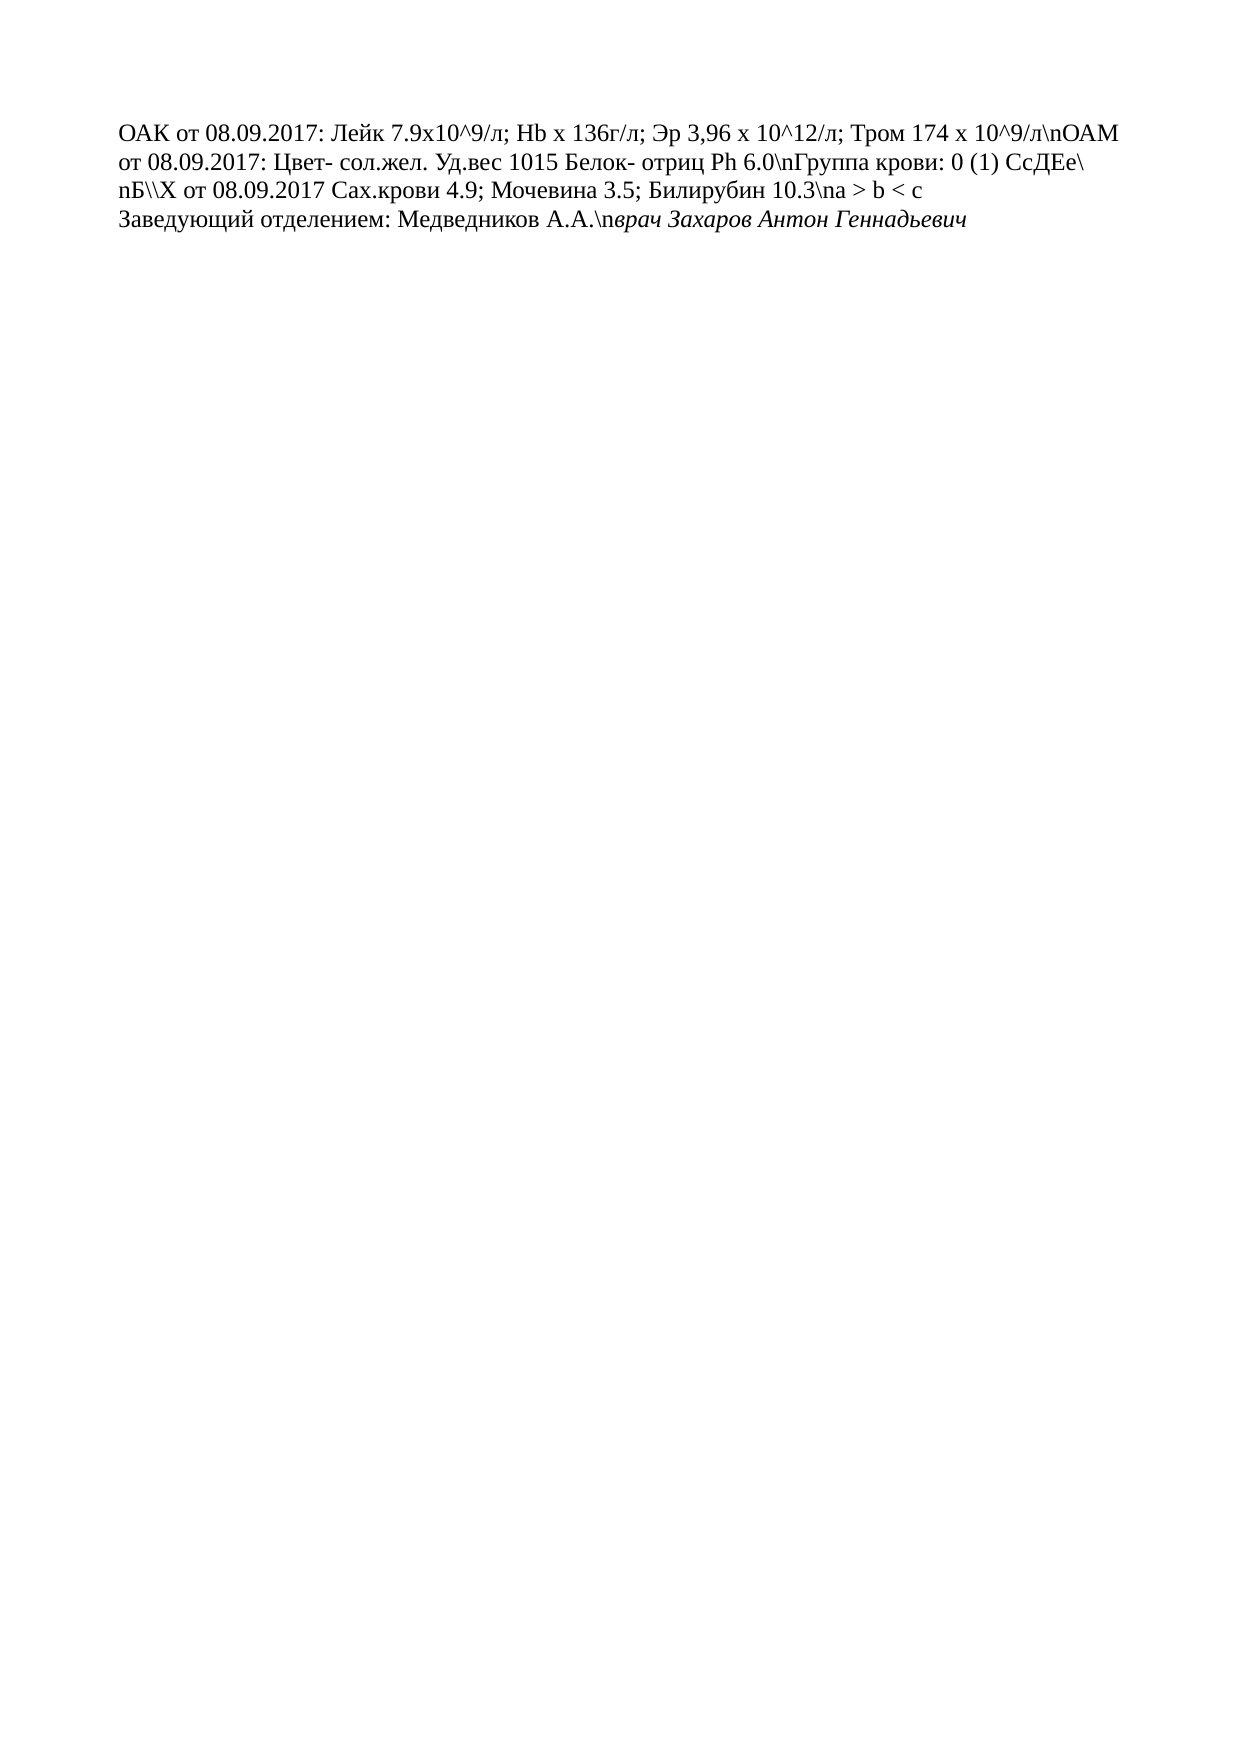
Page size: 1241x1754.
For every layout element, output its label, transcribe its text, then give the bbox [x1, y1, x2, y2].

text ОАК от 08.09.2017: Лейк 7.9х10^9/л; Hb х 136г/л; Эр 3,96 х 10^12/л; Тром 174 х 10^9/л\nОАМ от 08.09.2017: Цвет- сол.жел. Уд.вес 1015 Белок- отриц Рh 6.0\nГруппа крови: 0 (1) СсДЕе\nБ\\Х от 08.09.2017 Сах.крови 4.9; Мочевина 3.5; Билирубин 10.3\na > b < c [118, 118, 1122, 204]
text Заведующий отделением: Медведников А.А.\nврач Захаров Антон Геннадьевич [118, 204, 1122, 233]
